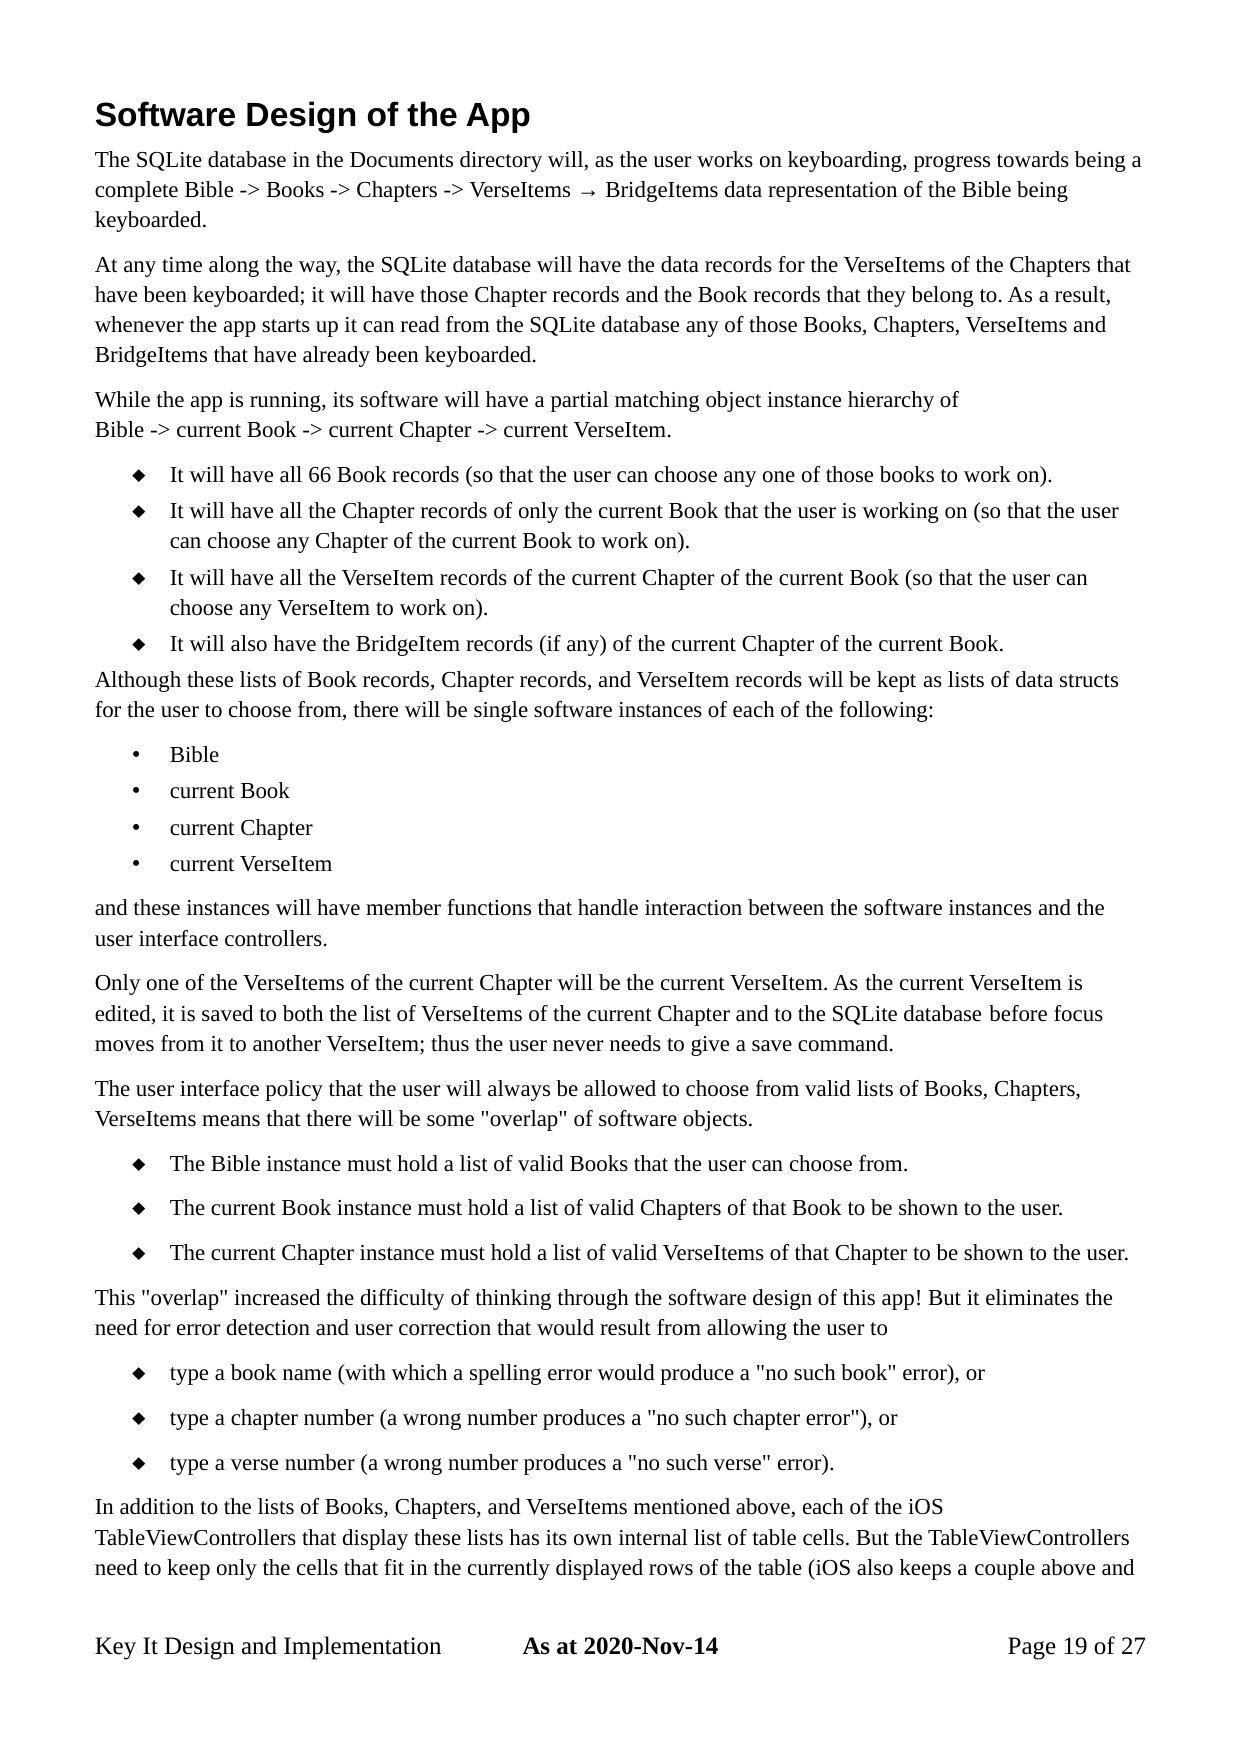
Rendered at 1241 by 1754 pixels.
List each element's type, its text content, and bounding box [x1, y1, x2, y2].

list current VerseItem [132, 850, 1146, 876]
list current Book [132, 777, 1146, 804]
text and these instances will have member functions that handle interaction between the software instances and the user interface controllers. [94, 894, 1146, 951]
text Only one of the VerseItems of the current Chapter will be the current VerseItem. As the current VerseItem is edited, it is saved to both the list of VerseItems of the current Chapter and to the SQLite database before focus moves from it to another VerseItem; thus the user never needs to give a save command. [94, 969, 1146, 1056]
list Bible [132, 741, 1146, 768]
list It will have all 66 Book records (so that the user can choose any one of those books to work on). [132, 461, 1146, 488]
list The current Book instance must hold a list of valid Chapters of that Book to be shown to the user. [132, 1194, 1146, 1221]
text The SQLite database in the Documents directory will, as the user works on keyboarding, progress towards being a complete Bible -> Books -> Chapters -> VerseItems → BridgeItems data representation of the Bible being keyboarded. [94, 146, 1146, 232]
list The current Chapter instance must hold a list of valid VerseItems of that Chapter to be shown to the user. [132, 1239, 1146, 1266]
list type a chapter number (a wrong number produces a "no such chapter error"), or [132, 1404, 1146, 1430]
list The Bible instance must hold a list of valid Books that the user can choose from. [132, 1150, 1146, 1176]
text At any time along the way, the SQLite database will have the data records for the VerseItems of the Chapters that have been keyboarded; it will have those Chapter records and the Book records that they belong to. As a result, whenever the app starts up it can read from the SQLite database any of those Books, Chapters, VerseItems and BridgeItems that have already been keyboarded. [94, 251, 1146, 368]
list current Chapter [132, 813, 1146, 840]
text The user interface policy that the user will always be allowed to choose from valid lists of Books, Chapters, VerseItems means that there will be some "overlap" of software objects. [94, 1075, 1146, 1131]
list type a verse number (a wrong number produces a "no such verse" error). [132, 1449, 1146, 1475]
text This "overlap" increased the difficulty of thinking through the software design of this app! But it eliminates the need for error detection and user correction that would result from allowing the user to [94, 1284, 1146, 1341]
list It will have all the VerseItem records of the current Chapter of the current Book (so that the user can choose any VerseItem to work on). [132, 564, 1146, 620]
text While the app is running, its software will have a partial matching object instance hierarchy of Bible -> current Book -> current Chapter -> current VerseItem. [94, 386, 1146, 443]
text In addition to the lists of Books, Chapters, and VerseItems mentioned above, each of the iOS TableViewControllers that display these lists has its own internal list of table cells. But the TableViewControllers need to keep only the cells that fit in the currently displayed rows of the table (iOS also keeps a couple above and [94, 1493, 1146, 1580]
list It will have all the Chapter records of only the current Book that the user is working on (so that the user can choose any Chapter of the current Book to work on). [132, 497, 1146, 554]
text Although these lists of Book records, Chapter records, and VerseItem records will be kept as lists of data structs for the user to choose from, there will be single software instances of each of the following: [94, 666, 1146, 723]
list It will also have the BridgeItem records (if any) of the current Chapter of the current Book. [132, 630, 1146, 656]
subtitle Software Design of the App [94, 94, 1146, 133]
list type a book name (with which a spelling error would produce a "no such book" error), or [132, 1359, 1146, 1385]
